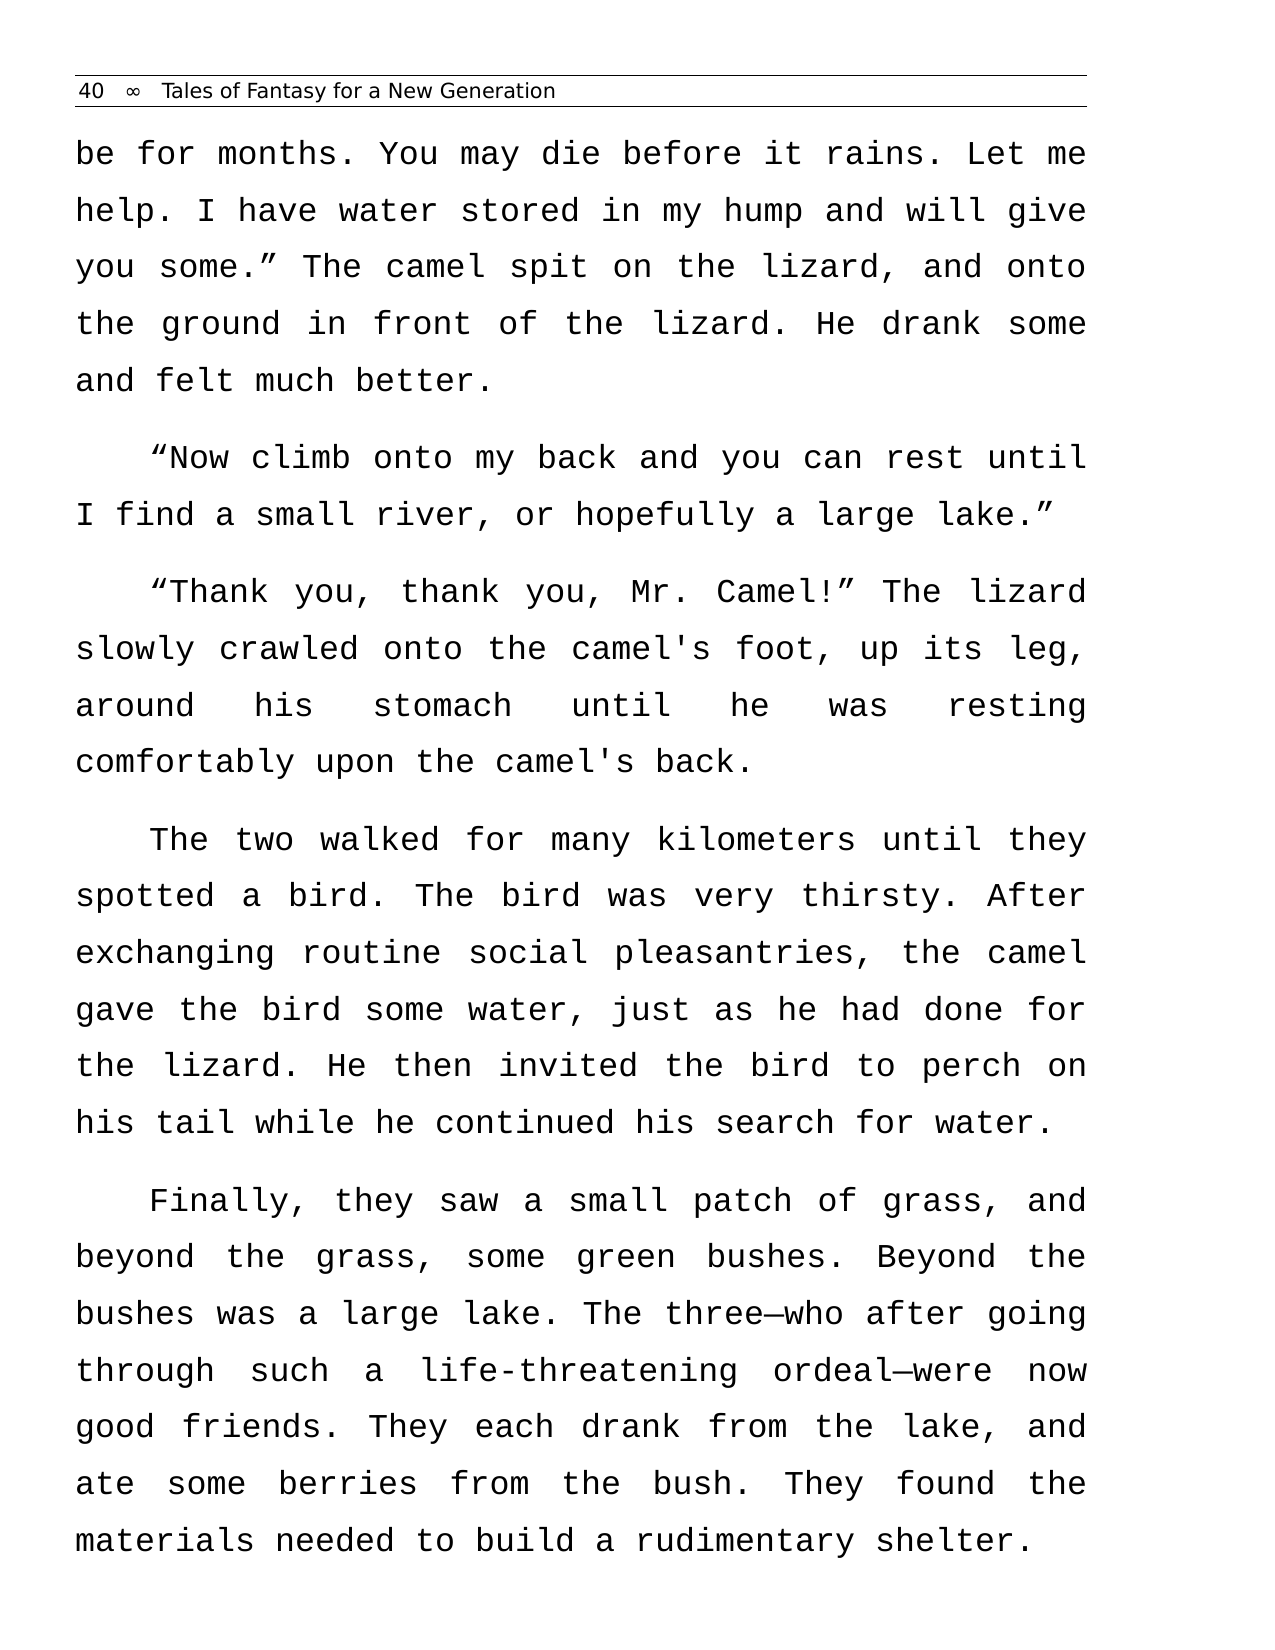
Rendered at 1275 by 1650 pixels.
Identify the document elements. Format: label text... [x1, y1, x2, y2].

text “Now climb onto my back and you can rest until I find a small river, or hopefully a large lake.” [75, 441, 1087, 535]
text Finally, they saw a small patch of grass, and beyond the grass, some green bushes. Beyond the bushes was a large lake. The three—who after going through such a life-threatening ordeal—were now good friends. They each drank from the lake, and ate some berries from the bush. They found the materials needed to build a rudimentary shelter. [75, 1183, 1087, 1561]
text “Thank you, thank you, Mr. Camel!” The lizard slowly crawled onto the camel's foot, up its leg, around his stomach until he was resting comfortably upon the camel's back. [75, 575, 1087, 783]
text The two walked for many kilometers until they spotted a bird. The bird was very thirsty. After exchanging routine social pleasantries, the camel gave the bird some water, just as he had done for the lizard. He then invited the bird to perch on his tail while he continued his search for water. [75, 822, 1087, 1143]
text be for months. You may die before it rains. Let me help. I have water stored in my hump and will give you some.” The camel spit on the lizard, and onto the ground in front of the lizard. He drank some and felt much better. [75, 137, 1087, 401]
